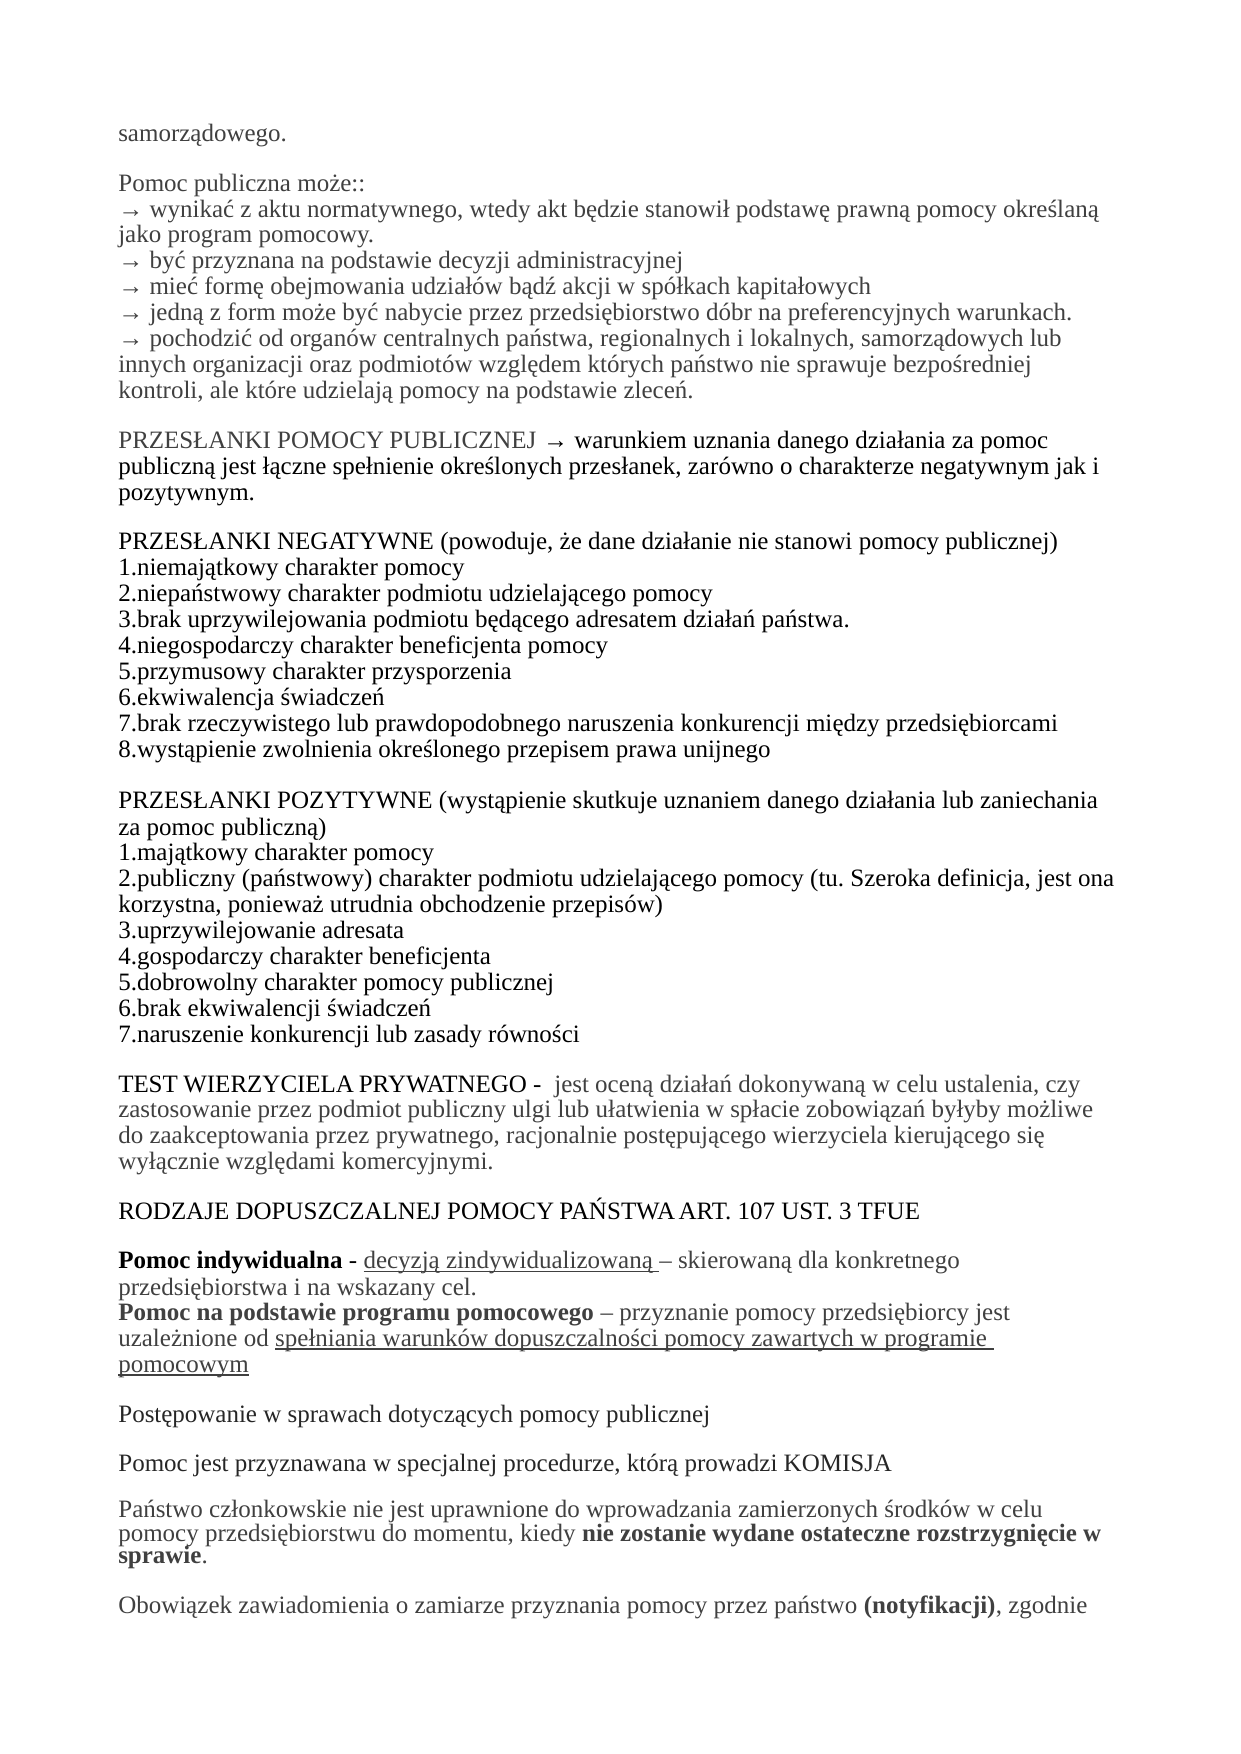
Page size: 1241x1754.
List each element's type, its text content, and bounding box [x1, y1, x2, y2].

text Pomoc indywidualna - decyzją zindywidualizowaną – skierowaną dla konkretnego przedsiębiorstwa i na wskazany cel. Pomoc na podstawie programu pomocowego – przyznanie pomocy przedsiębiorcy jest uzależnione od spełniania warunków dopuszczalności pomocy zawartych w programie pomocowym [118, 1246, 1122, 1378]
text samorządowego. [118, 118, 1122, 147]
text Pomoc jest przyznawana w specjalnej procedurze, którą prowadzi KOMISJA Państwo członkowskie nie jest uprawnione do wprowadzania zamierzonych środków w celu pomocy przedsiębiorstwu do momentu, kiedy nie zostanie wydane ostateczne rozstrzygnięcie w sprawie. [118, 1448, 1122, 1569]
text TEST WIERZYCIELA PRYWATNEGO - jest oceną działań dokonywaną w celu ustalenia, czy zastosowanie przez podmiot publiczny ulgi lub ułatwienia w spłacie zobowiązań byłyby możliwe do zaakceptowania przez prywatnego, racjonalnie postępującego wierzyciela kierującego się wyłącznie względami komercyjnymi. [118, 1069, 1122, 1175]
text RODZAJE DOPUSZCZALNEJ POMOCY PAŃSTWA ART. 107 UST. 3 TFUE [118, 1196, 1122, 1225]
text PRZESŁANKI NEGATYWNE (powoduje, że dane działanie nie stanowi pomocy publicznej) 1.niemajątkowy charakter pomocy 2.niepaństwowy charakter podmiotu udzielającego pomocy 3.brak uprzywilejowania podmiotu będącego adresatem działań państwa. 4.niegospodarczy charakter beneficjenta pomocy 5.przymusowy charakter przysporzenia 6.ekwiwalencja świadczeń 7.brak rzeczywistego lub prawdopodobnego naruszenia konkurencji między przedsiębiorcami 8.wystąpienie zwolnienia określonego przepisem prawa unijnego PRZESŁANKI POZYTYWNE (wystąpienie skutkuje uznaniem danego działania lub zaniechania za pomoc publiczną) 1.majątkowy charakter pomocy 2.publiczny (państwowy) charakter podmiotu udzielającego pomocy (tu. Szeroka definicja, jest ona korzystna, ponieważ utrudnia obchodzenie przepisów) 3.uprzywilejowanie adresata 4.gospodarczy charakter beneficjenta 5.dobrowolny charakter pomocy publicznej 6.brak ekwiwalencji świadczeń 7.naruszenie konkurencji lub zasady równości [118, 526, 1122, 1048]
text Postępowanie w sprawach dotyczących pomocy publicznej [118, 1399, 1122, 1428]
text Obowiązek zawiadomienia o zamiarze przyznania pomocy przez państwo (notyfikacji), zgodnie [118, 1590, 1122, 1619]
text PRZESŁANKI POMOCY PUBLICZNEJ → warunkiem uznania danego działania za pomoc publiczną jest łączne spełnienie określonych przesłanek, zarówno o charakterze negatywnym jak i pozytywnym. [118, 425, 1122, 505]
text Pomoc publiczna może:: → wynikać z aktu normatywnego, wtedy akt będzie stanowił podstawę prawną pomocy określaną jako program pomocowy. → być przyznana na podstawie decyzji administracyjnej → mieć formę obejmowania udziałów bądź akcji w spółkach kapitałowych → jedną z form może być nabycie przez przedsiębiorstwo dóbr na preferencyjnych warunkach. → pochodzić od organów centralnych państwa, regionalnych i lokalnych, samorządowych lub innych organizacji oraz podmiotów względem których państwo nie sprawuje bezpośredniej kontroli, ale które udzielają pomocy na podstawie zleceń. [118, 168, 1122, 404]
